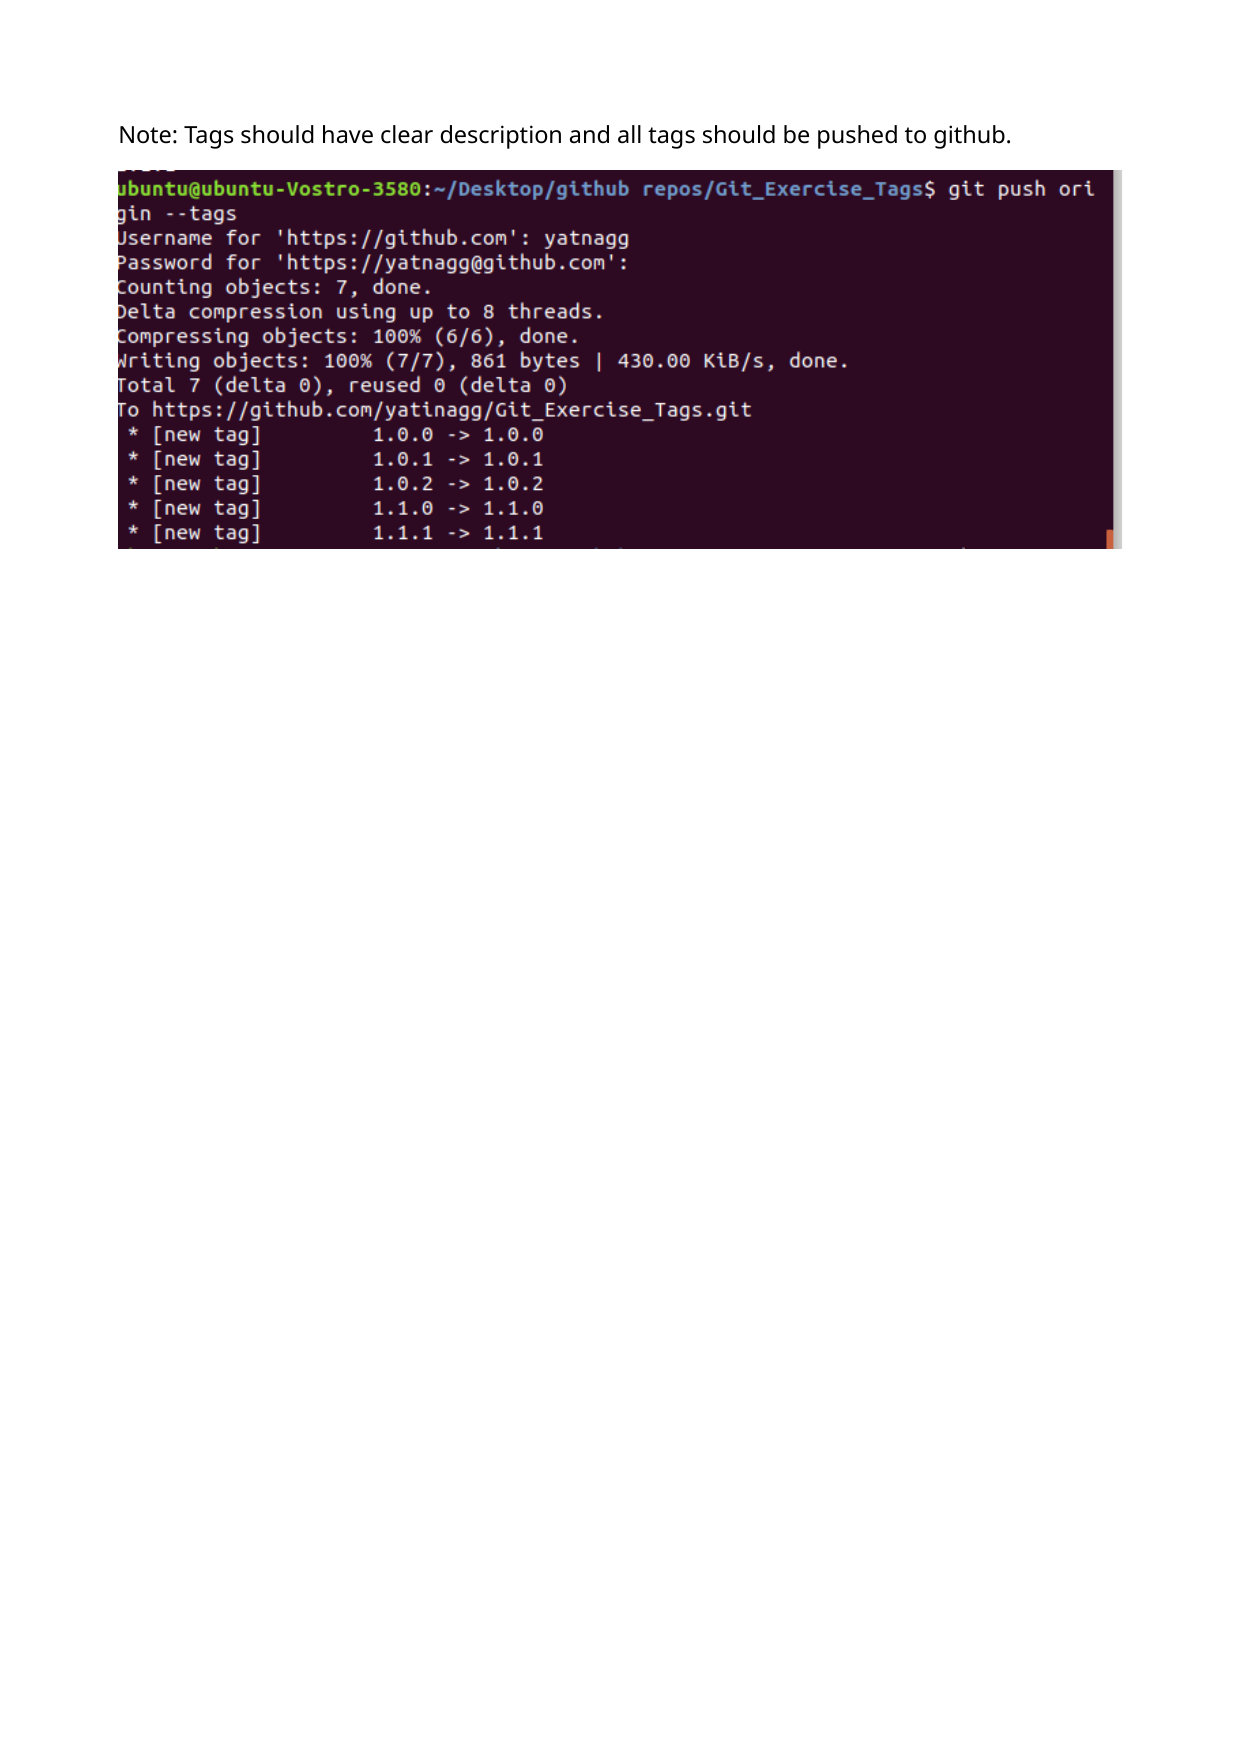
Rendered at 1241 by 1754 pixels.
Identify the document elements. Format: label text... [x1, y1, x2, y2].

picture [118, 170, 1123, 549]
text Note: Tags should have clear description and all tags should be pushed to github. [118, 118, 1122, 150]
